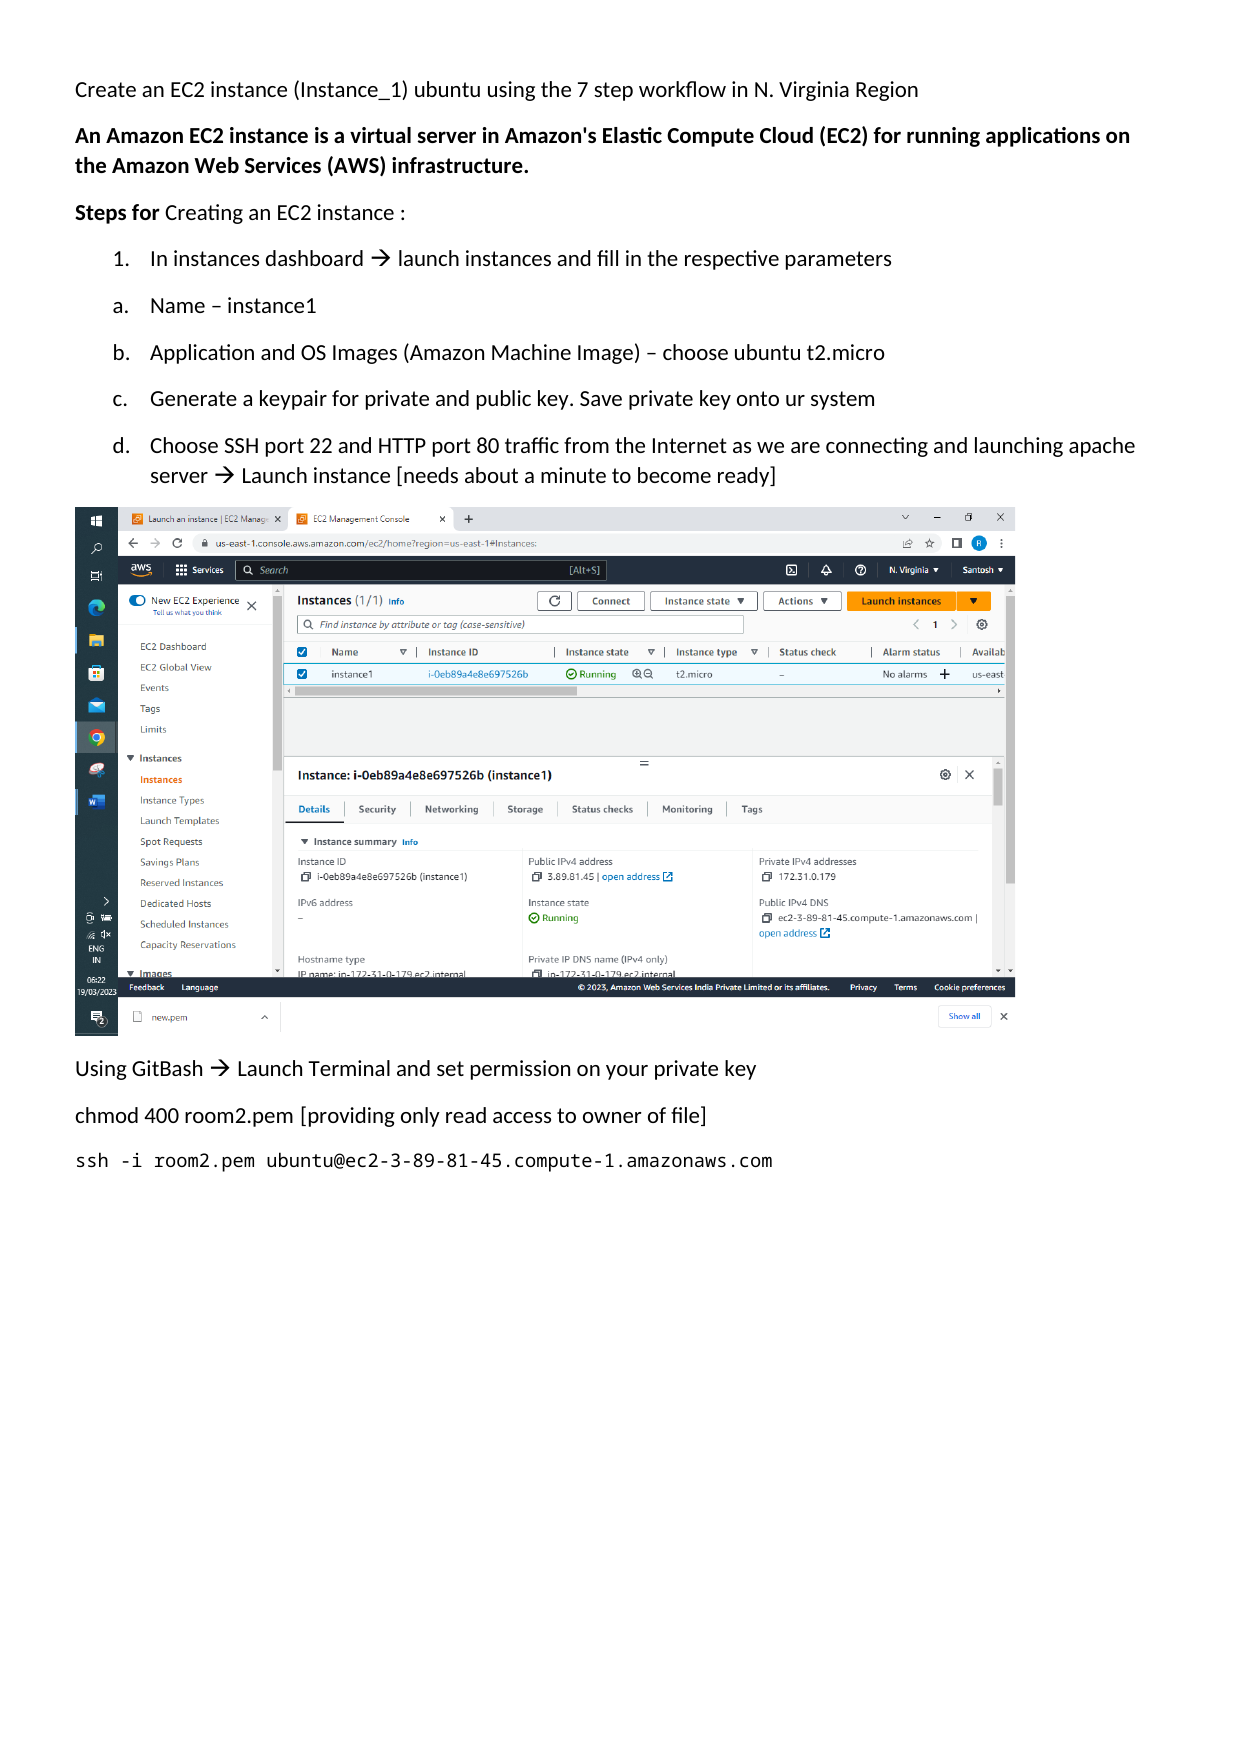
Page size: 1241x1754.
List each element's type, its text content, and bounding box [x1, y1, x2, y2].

list Choose SSH port 22 and HTTP port 80 traffic from the Internet as we are connecting and launching apache server  Launch instance [needs about a minute to become ready] [112, 431, 1165, 489]
text Create an EC2 instance (Instance_1) ubuntu using the 7 step workflow in N. Virginia Region [75, 75, 1165, 103]
list Name – instance1 [112, 291, 1165, 319]
text Steps for Creating an EC2 instance : [75, 198, 1165, 226]
text chmod 400 room2.pem [providing only read access to owner of file] [75, 1101, 1165, 1129]
list In instances dashboard  launch instances and fill in the respective parameters [112, 244, 1165, 273]
list Application and OS Images (Amazon Machine Image) – choose ubuntu t2.micro [112, 338, 1165, 366]
list Generate a keypair for private and public key. Save private key onto ur system [112, 384, 1165, 412]
text Using GitBash  Launch Terminal and set permission on your private key [75, 1054, 1165, 1082]
text An Amazon EC2 instance is a virtual server in Amazon's Elastic Compute Cloud (EC2) for running applications on the Amazon Web Services (AWS) infrastructure. [75, 122, 1165, 179]
text ssh -i room2.pem ubuntu@ec2-3-89-81-45.compute-1.amazonaws.com [75, 1148, 1165, 1173]
